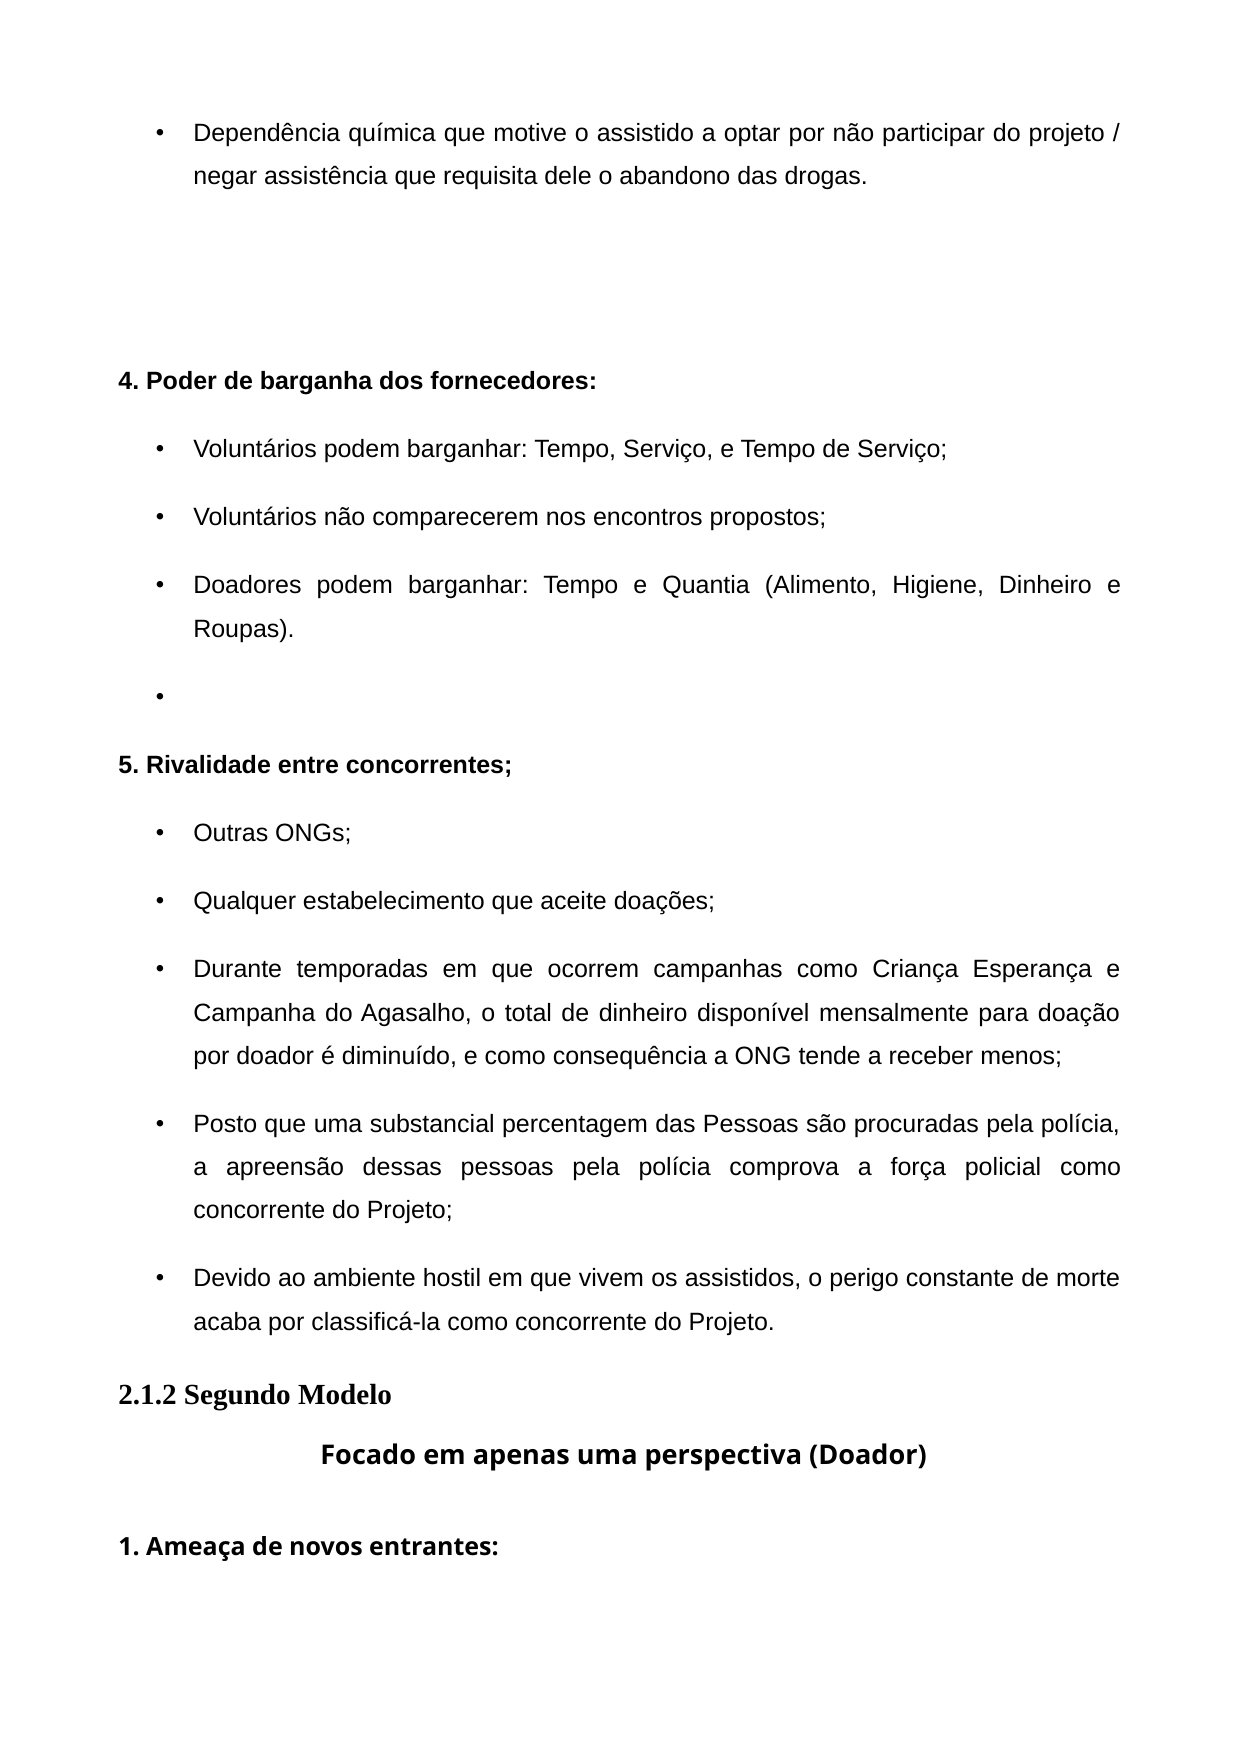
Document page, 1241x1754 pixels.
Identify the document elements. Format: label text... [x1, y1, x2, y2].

list Durante temporadas em que ocorrem campanhas como Criança Esperança e Campanha do Agasalho, o total de dinheiro disponível mensalmente para doação por doador é diminuído, e como consequência a ONG tende a receber menos; [156, 954, 1122, 1069]
list Devido ao ambiente hostil em que vivem os assistidos, o perigo constante de morte acaba por classificá-la como concorrente do Projeto. [156, 1263, 1122, 1335]
list Voluntários não comparecerem nos encontros propostos; [156, 502, 1122, 531]
list Doadores podem barganhar: Tempo e Quantia (Alimento, Higiene, Dinheiro e Roupas). [156, 570, 1122, 642]
list Dependência química que motive o assistido a optar por não participar do projeto / negar assistência que requisita dele o abandono das drogas. [156, 118, 1122, 190]
text 4. Poder de barganha dos fornecedores: [118, 366, 1122, 394]
subtitle 2.1.2 Segundo Modelo [118, 1377, 1122, 1410]
list Voluntários podem barganhar: Tempo, Serviço, e Tempo de Serviço; [156, 434, 1122, 463]
text Focado em apenas uma perspectiva (Doador) [118, 1435, 1122, 1472]
list Posto que uma substancial percentagem das Pessoas são procuradas pela polícia, a apreensão dessas pessoas pela polícia comprova a força policial como concorrente do Projeto; [156, 1109, 1122, 1224]
text 5. Rivalidade entre concorrentes; [118, 750, 1122, 779]
text 1. Ameaça de novos entrantes: [118, 1528, 1122, 1562]
list Qualquer estabelecimento que aceite doações; [156, 886, 1122, 915]
list Outras ONGs; [156, 818, 1122, 847]
